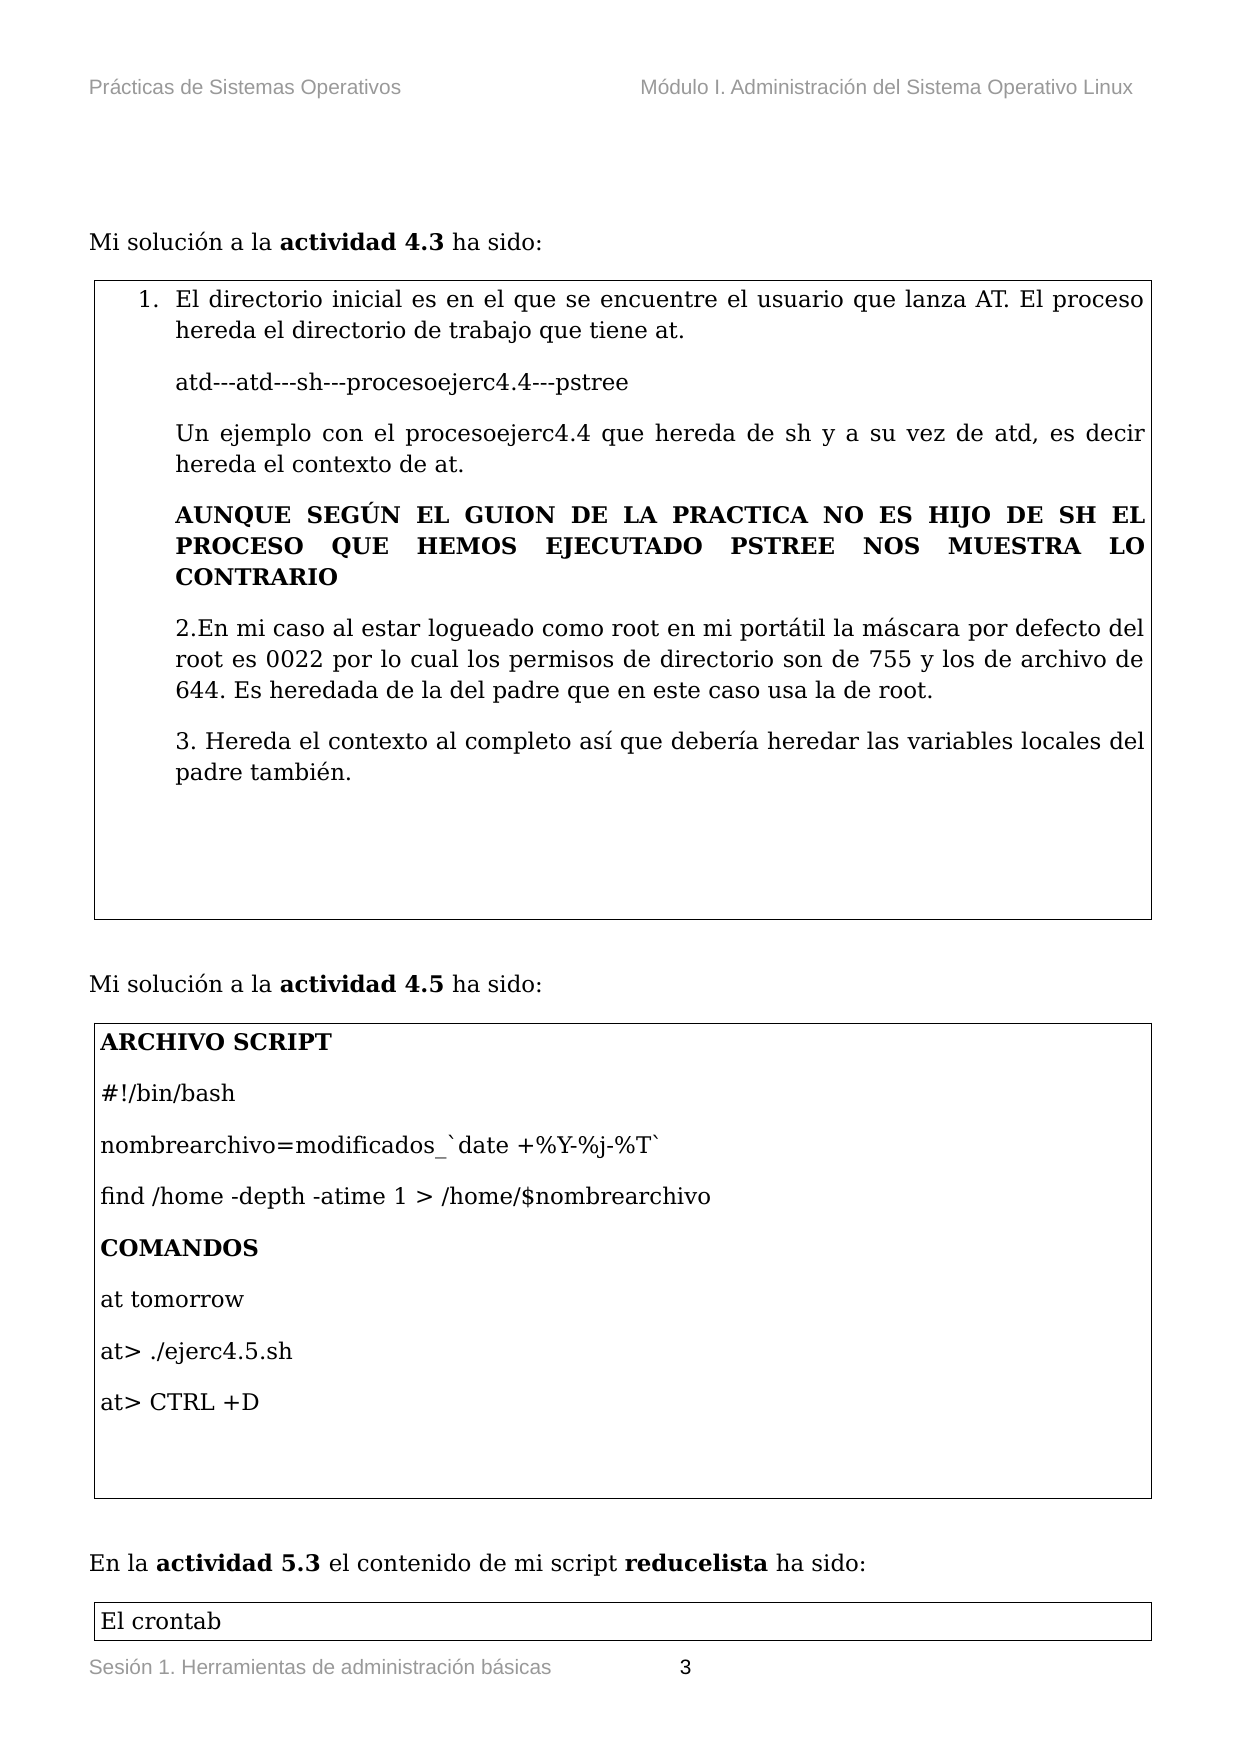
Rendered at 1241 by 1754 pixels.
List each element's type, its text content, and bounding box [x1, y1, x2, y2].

text En la actividad 5.3 el contenido de mi script reducelista ha sido: [89, 1550, 1146, 1577]
text Mi solución a la actividad 4.5 ha sido: [89, 971, 1146, 998]
text Mi solución a la actividad 4.3 ha sido: [89, 228, 1146, 256]
table_header El crontab [95, 1603, 1151, 1640]
table_header El directorio inicial es en el que se encuentre el usuario que lanza AT. El proceso hereda el directorio de trabajo que tiene at. atd---atd---sh---procesoejerc4.4---pstree Un ejemplo con el procesoejerc4.4 que hereda de sh y a su vez de atd, es decir hereda el contexto de at. AUNQUE SEGÚN EL GUION DE LA PRACTICA NO ES HIJO DE SH EL PROCESO QUE HEMOS EJECUTADO PSTREE NOS MUESTRA LO CONTRARIO 2.En mi caso al estar logueado como root en mi portátil la máscara por defecto del root es 0022 por lo cual los permisos de directorio son de 755 y los de archivo de 644. Es heredada de la del padre que en este caso usa la de root. 3. Hereda el contexto al completo así que debería heredar las variables locales del padre también. [95, 281, 1151, 919]
table_header ARCHIVO SCRIPT #!/bin/bash nombrearchivo=modificados_`date +%Y-%j-%T` find /home -depth -atime 1 > /home/$nombrearchivo COMANDOS at tomorrow at> ./ejerc4.5.sh at> CTRL +D [95, 1024, 1151, 1498]
